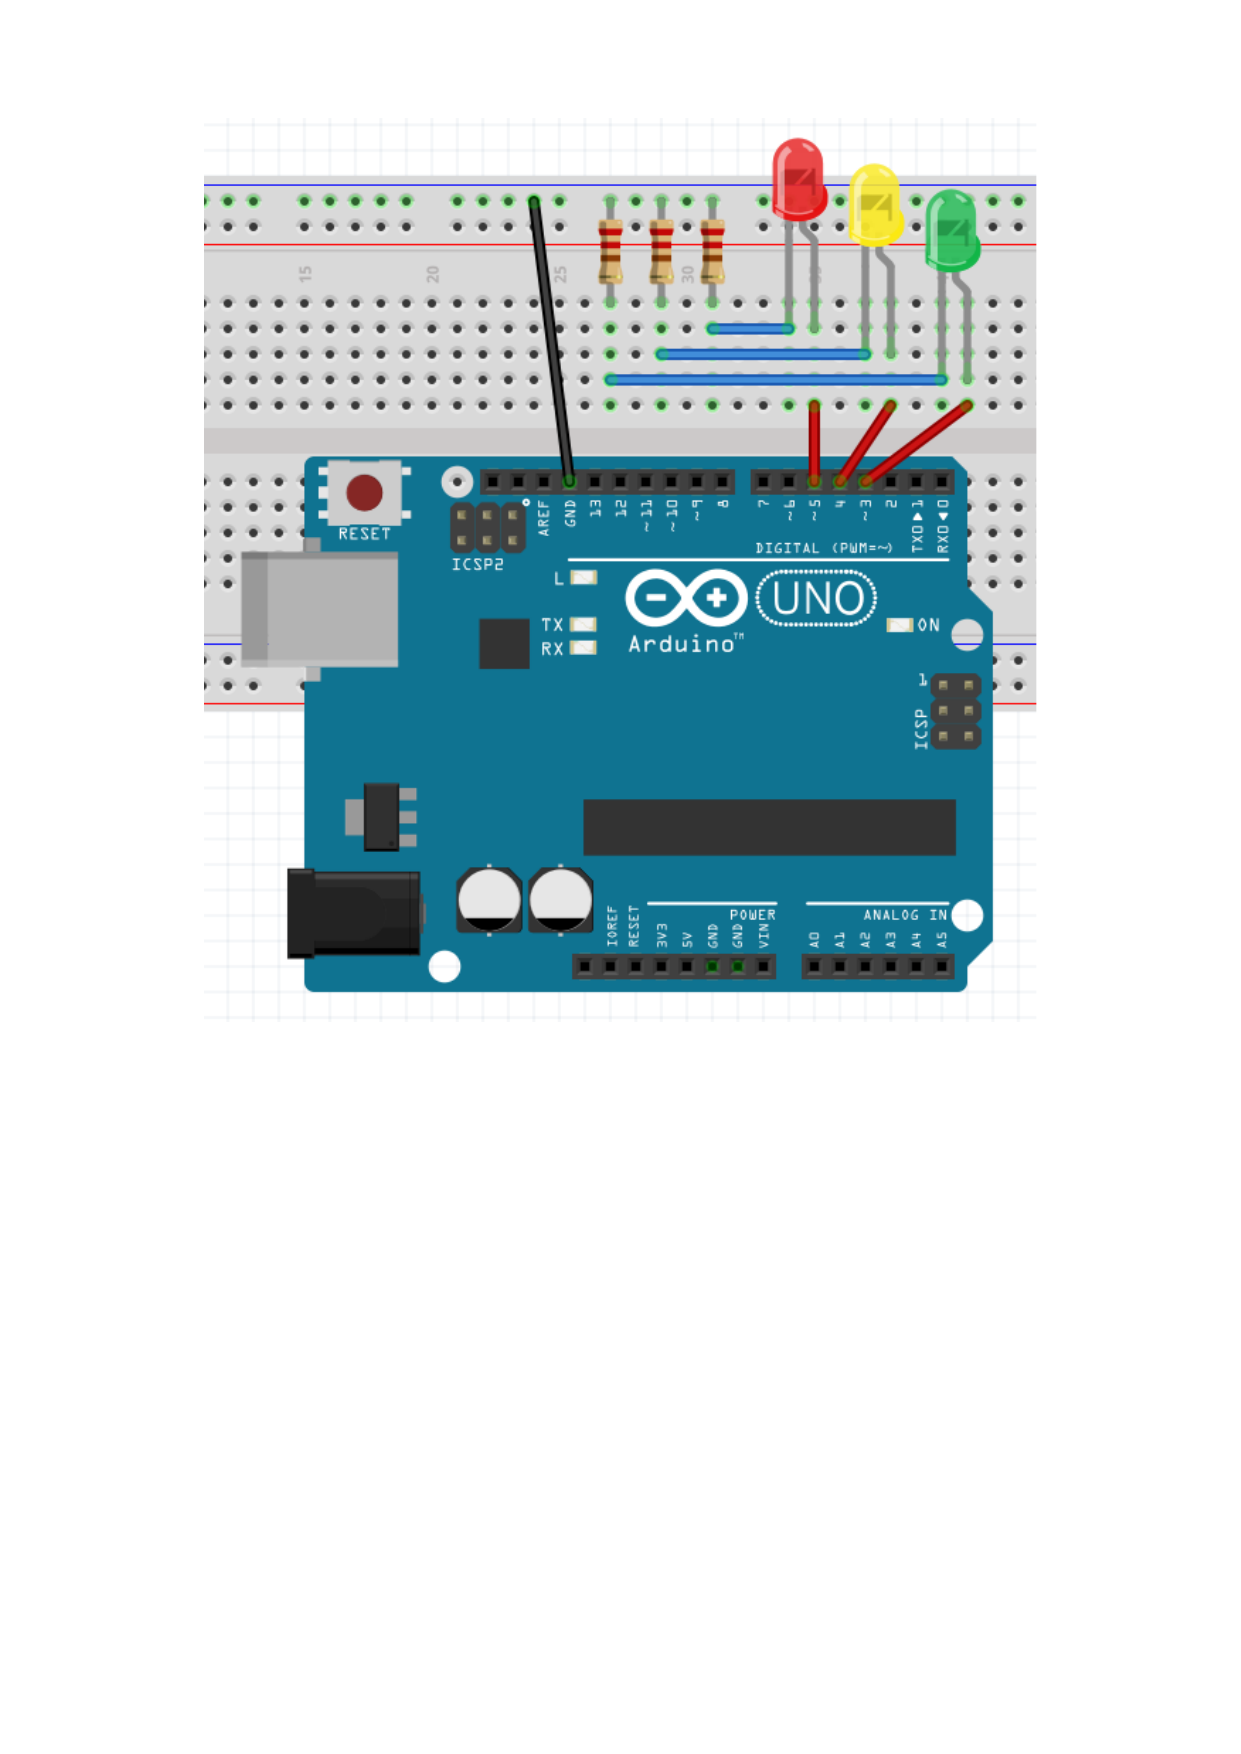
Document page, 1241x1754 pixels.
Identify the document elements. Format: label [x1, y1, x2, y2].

picture [204, 118, 1037, 1022]
